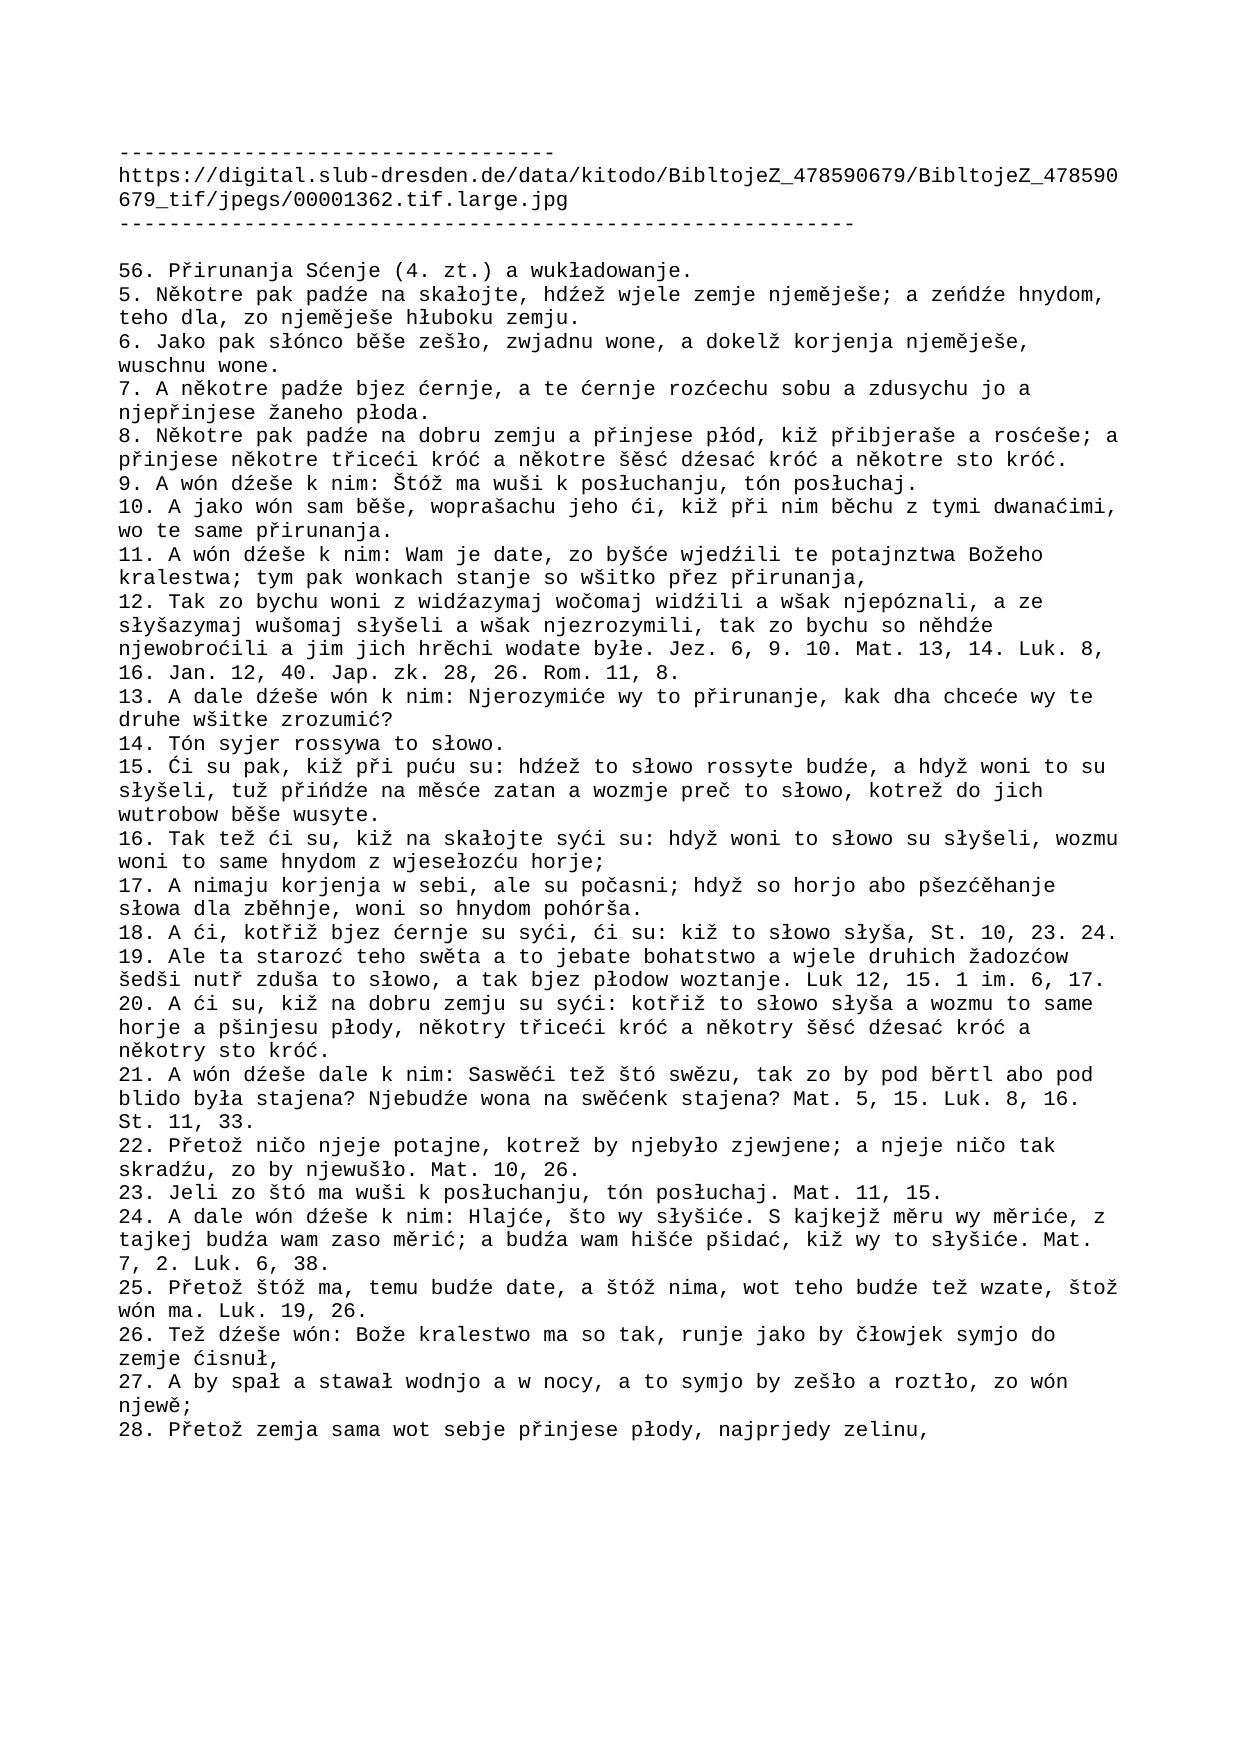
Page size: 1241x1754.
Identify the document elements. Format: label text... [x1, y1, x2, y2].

text 26. Tež dźeše wón: Bože kralestwo ma so tak, runje jako by čłowjek symjo do zemje ćisnuł, [118, 1324, 1122, 1371]
text 25. Přetož štóž ma, temu budźe date, a štóž nima, wot teho budźe tež wzate, štož wón ma. Luk. 19, 26. [118, 1277, 1122, 1324]
text 19. Ale ta starozć teho swěta a to jebate bohatstwo a wjele druhich žadozćow šedši nutř zduša to słowo, a tak bjez płodow woztanje. Luk 12, 15. 1 im. 6, 17. [118, 946, 1122, 993]
text 17. A nimaju korjenja w sebi, ale su počasni; hdyž so horjo abo pšezćěhanje słowa dla zběhnje, woni so hnydom pohórša. [118, 875, 1122, 922]
text 20. A ći su, kiž na dobru zemju su syći: kotřiž to słowo słyša a wozmu to same horje a pšinjesu płody, někotry třiceći króć a někotry šěsć dźesać króć a někotry sto króć. [118, 993, 1122, 1064]
text 12. Tak zo bychu woni z widźazymaj wočomaj widźili a wšak njepóznali, a ze słyšazymaj wušomaj słyšeli a wšak njezrozymili, tak zo bychu so něhdźe njewobroćili a jim jich hrěchi wodate byłe. Jez. 6, 9. 10. Mat. 13, 14. Luk. 8, 16. Jan. 12, 40. Jap. zk. 28, 26. Rom. 11, 8. [118, 591, 1122, 686]
text 11. A wón dźeše k nim: Wam je date, zo byšće wjedźili te potajnztwa Božeho kralestwa; tym pak wonkach stanje so wšitko přez přirunanja, [118, 544, 1122, 591]
text 23. Jeli zo štó ma wuši k posłuchanju, tón posłuchaj. Mat. 11, 15. [118, 1182, 1122, 1206]
text 14. Tón syjer rossywa to słowo. [118, 733, 1122, 757]
text 24. A dale wón dźeše k nim: Hlajće, što wy słyšiće. S kajkejž měru wy měriće, z tajkej budźa wam zaso měrić; a budźa wam hišće pšidać, kiž wy to słyšiće. Mat. 7, 2. Luk. 6, 38. [118, 1206, 1122, 1277]
text 7. A někotre padźe bjez ćernje, a te ćernje rozćechu sobu a zdusychu jo a njepřinjese žaneho płoda. [118, 378, 1122, 426]
text 56. Přirunanja Sćenje (4. zt.) a wukładowanje. [118, 260, 1122, 284]
text 21. A wón dźeše dale k nim: Saswěći tež štó swězu, tak zo by pod běrtl abo pod blido była stajena? Njebudźe wona na swěćenk stajena? Mat. 5, 15. Luk. 8, 16. St. 11, 33. [118, 1064, 1122, 1135]
text 15. Ći su pak, kiž při puću su: hdźež to słowo rossyte budźe, a hdyž woni to su słyšeli, tuž přińdźe na měsće zatan a wozmje preč to słowo, kotrež do jich wutrobow běše wusyte. [118, 757, 1122, 827]
text 27. A by spał a stawał wodnjo a w nocy, a to symjo by zešło a roztło, zo wón njewě; [118, 1371, 1122, 1419]
text 18. A ći, kotřiž bjez ćernje su syći, ći su: kiž to słowo słyša, St. 10, 23. 24. [118, 922, 1122, 946]
text 16. Tak tež ći su, kiž na skałojte syći su: hdyž woni to słowo su słyšeli, wozmu woni to same hnydom z wjesełozću horje; [118, 827, 1122, 875]
text 13. A dale dźeše wón k nim: Njerozymiće wy to přirunanje, kak dha chceće wy te druhe wšitke zrozumić? [118, 686, 1122, 733]
text 6. Jako pak słónco běše zešło, zwjadnu wone, a dokelž korjenja njeměješe, wuschnu wone. [118, 331, 1122, 378]
text 8. Někotre pak padźe na dobru zemju a přinjese płód, kiž přibjeraše a rosćeše; a přinjese někotre třiceći króć a někotre šěsć dźesać króć a někotre sto króć. [118, 426, 1122, 473]
text 22. Přetož ničo njeje potajne, kotrež by njebyło zjewjene; a njeje ničo tak skradźu, zo by njewušło. Mat. 10, 26. [118, 1135, 1122, 1182]
text 28. Přetož zemja sama wot sebje přinjese płody, najprjedy zelinu, [118, 1419, 1122, 1442]
text 5. Někotre pak padźe na skałojte, hdźež wjele zemje njeměješe; a zeńdźe hnydom, teho dla, zo njeměješe hłuboku zemju. [118, 284, 1122, 331]
text 9. A wón dźeše k nim: Štóž ma wuši k posłuchanju, tón posłuchaj. [118, 473, 1122, 496]
text 10. A jako wón sam běše, woprašachu jeho ći, kiž při nim běchu z tymi dwanaćimi, wo te same přirunanja. [118, 496, 1122, 544]
text ----------------------------------- https://digital.slub-dresden.de/data/kitodo/BibltojeZ_478590679/BibltojeZ_478590679_tif/jpegs/00001362.tif.large.jpg ----------------------------------------------------------- [118, 142, 1122, 236]
